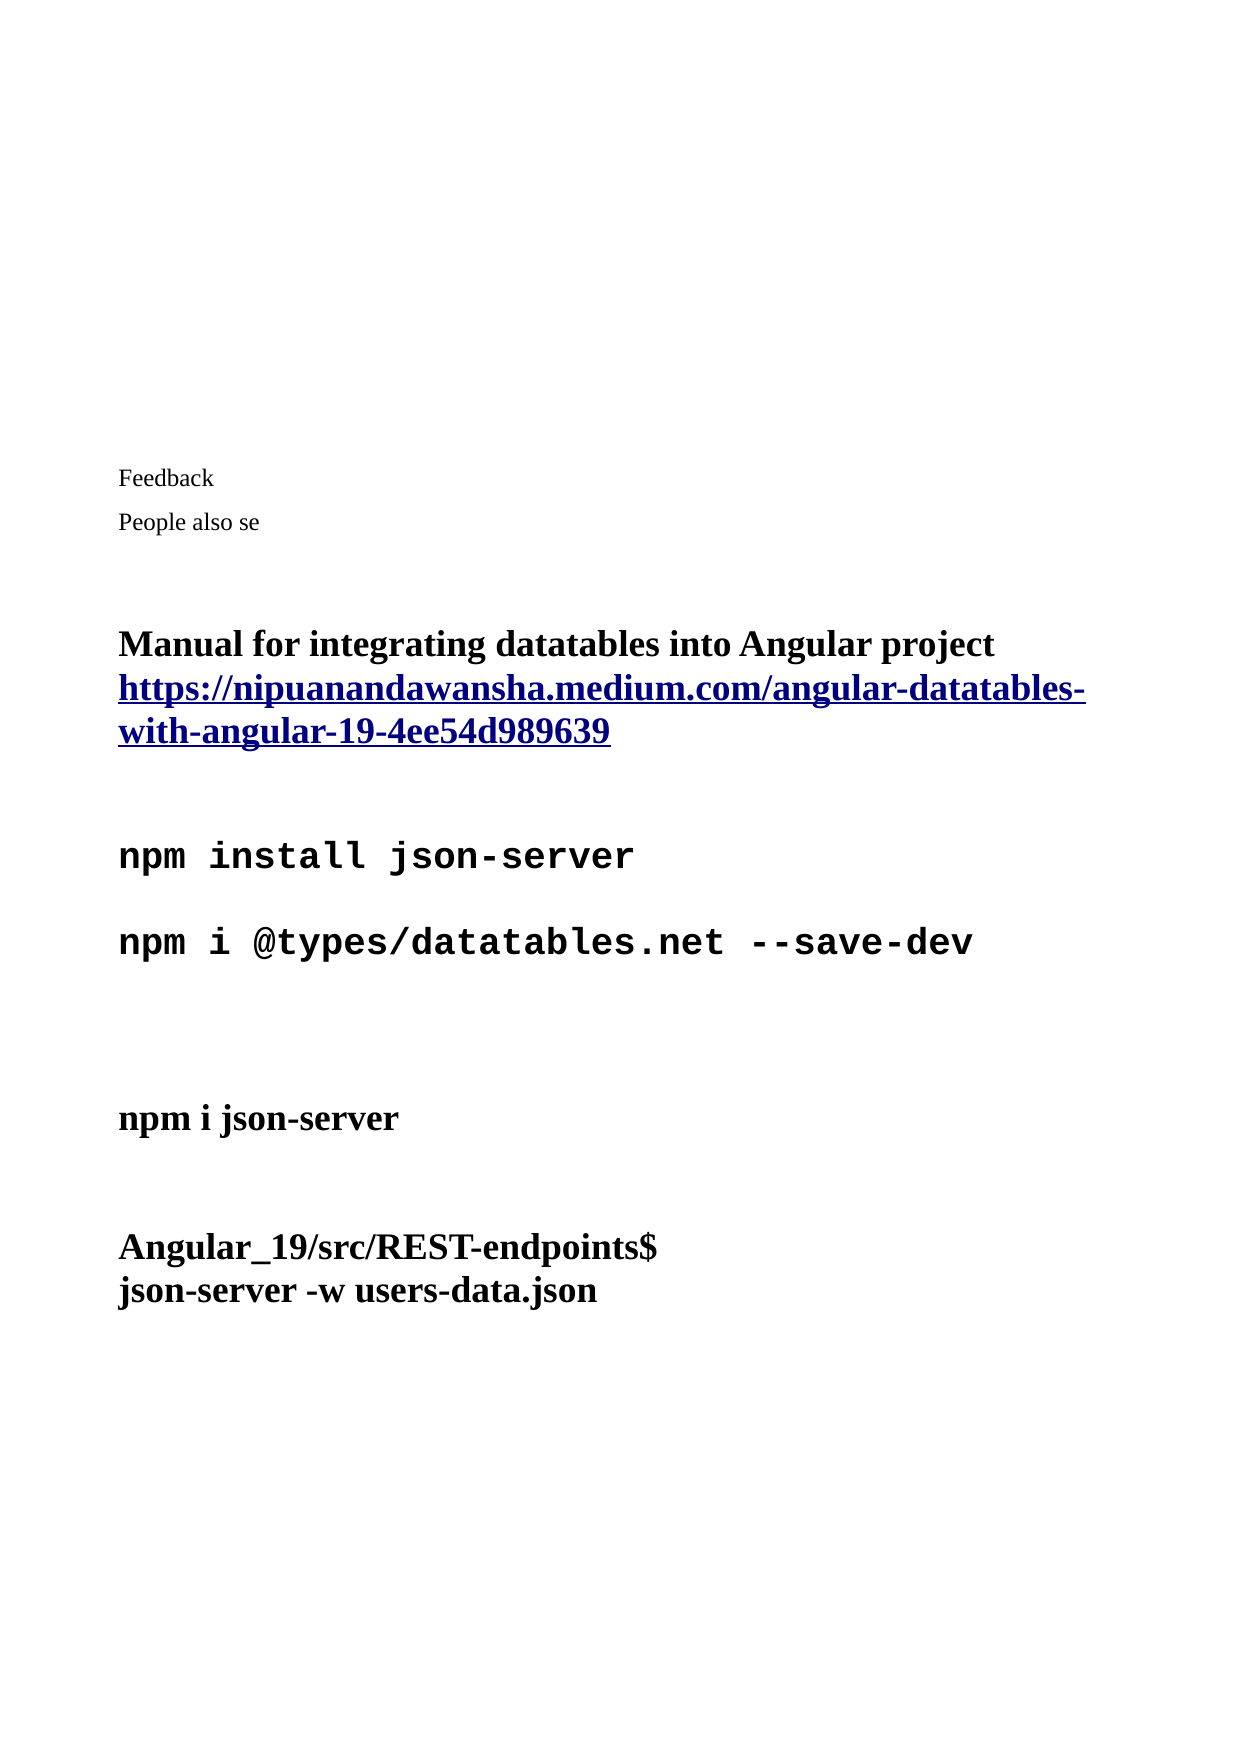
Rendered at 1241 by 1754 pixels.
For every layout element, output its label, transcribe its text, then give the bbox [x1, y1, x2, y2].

text Angular_19/src/REST-endpoints$ [118, 1224, 1122, 1267]
text Manual for integrating datatables into Angular project [118, 622, 1122, 665]
text https://nipuanandawansha.medium.com/angular-datatables-with-angular-19-4ee54d989639 [118, 665, 1122, 751]
text Feedback [118, 463, 1122, 492]
text npm i json-server [118, 1095, 1122, 1138]
text json-server -w users-data.json [118, 1267, 1122, 1311]
text npm install json-server [118, 837, 1122, 880]
text People also se [118, 507, 1122, 536]
text npm i @types/datatables.net --save-dev [118, 923, 1122, 966]
